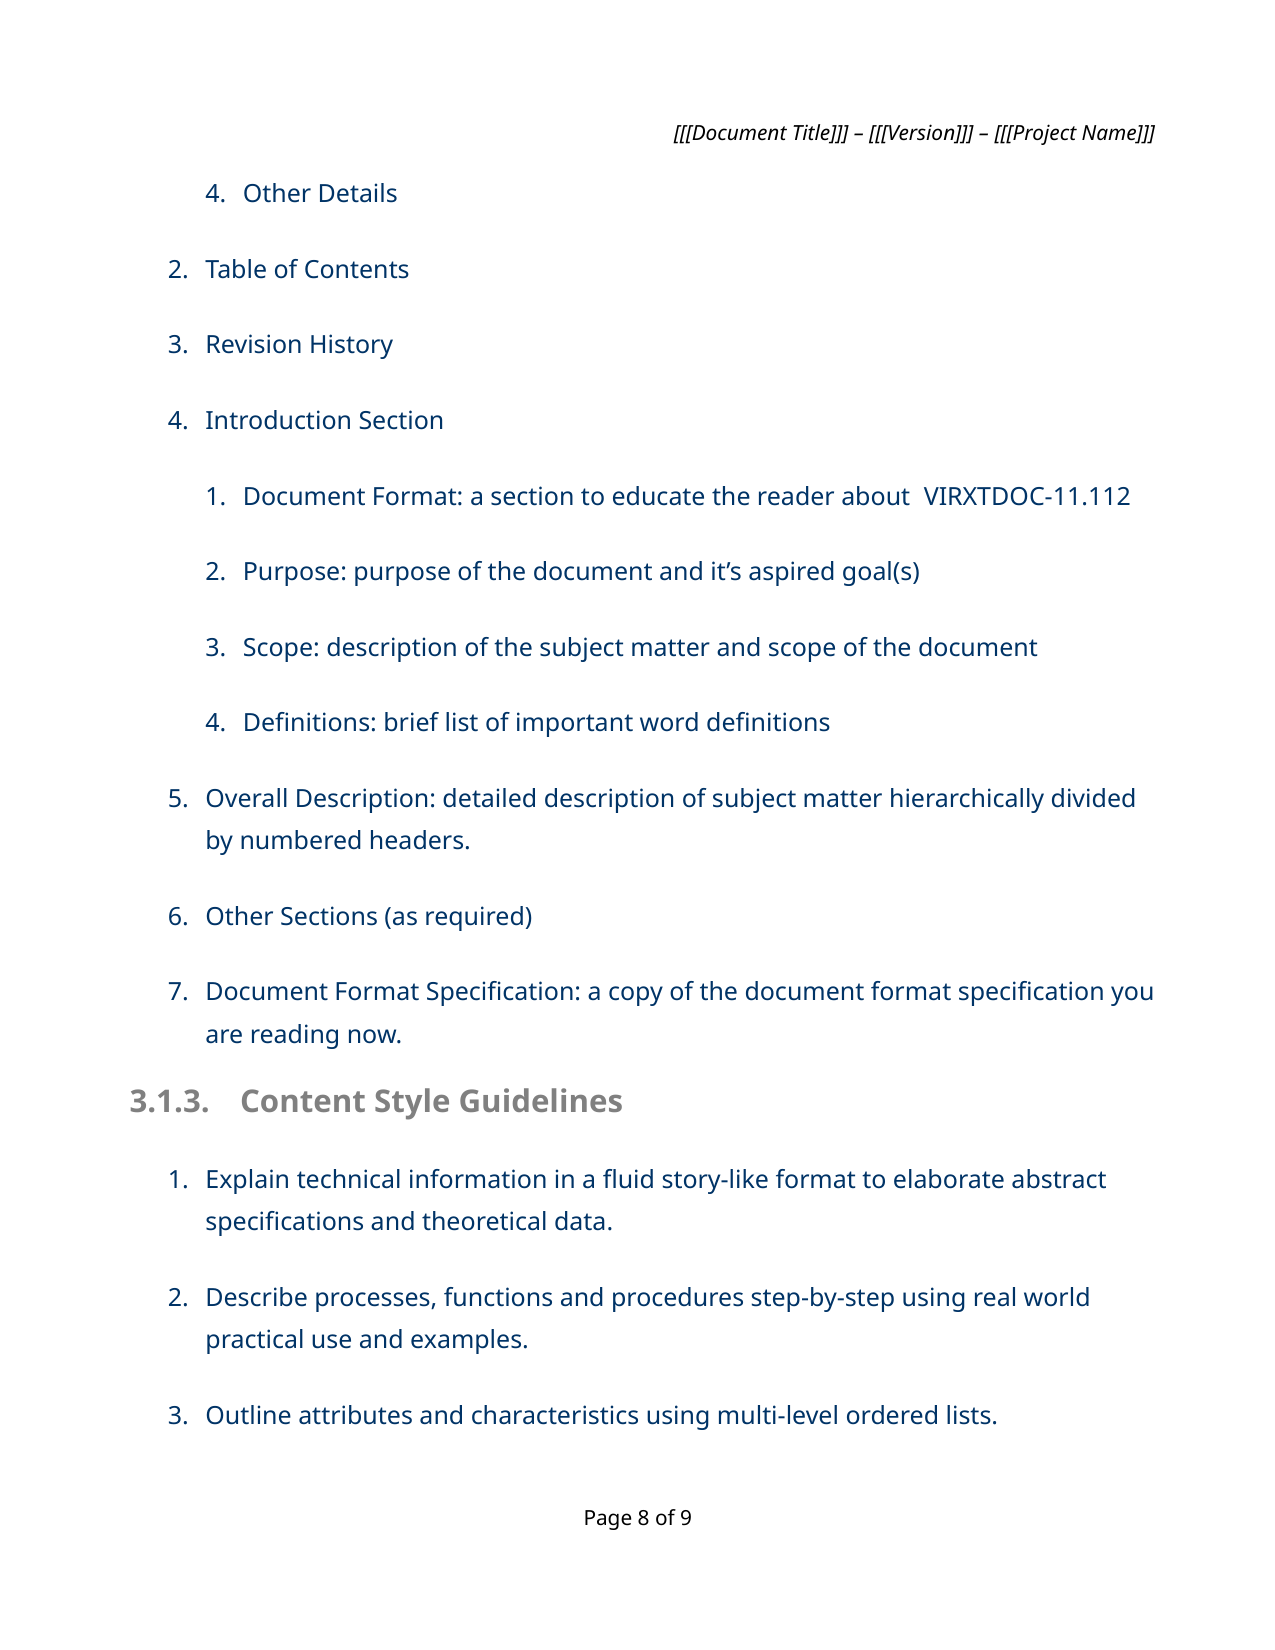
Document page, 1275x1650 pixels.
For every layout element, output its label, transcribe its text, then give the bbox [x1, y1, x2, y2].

list Revision History [168, 327, 1157, 361]
list Scope: description of the subject matter and scope of the document [205, 629, 1157, 663]
list Explain technical information in a fluid story-like format to elaborate abstract specifications and theoretical data. [168, 1161, 1157, 1238]
list Document Format: a section to educate the reader about VIRXTDOC-11.112 [205, 478, 1157, 512]
list Other Sections (as required) [168, 898, 1157, 932]
list Document Format Specification: a copy of the document format specification you are reading now. [168, 974, 1157, 1050]
list Describe processes, functions and procedures step-by-step using real world practical use and examples. [168, 1279, 1157, 1356]
subtitle Content Style Guidelines [121, 1079, 1157, 1122]
list Introduction Section [168, 403, 1157, 437]
list Outline attributes and characteristics using multi-level ordered lists. [168, 1397, 1157, 1432]
list Definitions: brief list of important word definitions [205, 705, 1157, 739]
list Table of Contents [168, 252, 1157, 286]
list Other Details [205, 176, 1157, 210]
list Overall Description: detailed description of subject matter hierarchically divided by numbered headers. [168, 780, 1157, 857]
list Purpose: purpose of the document and it’s aspired goal(s) [205, 554, 1157, 588]
